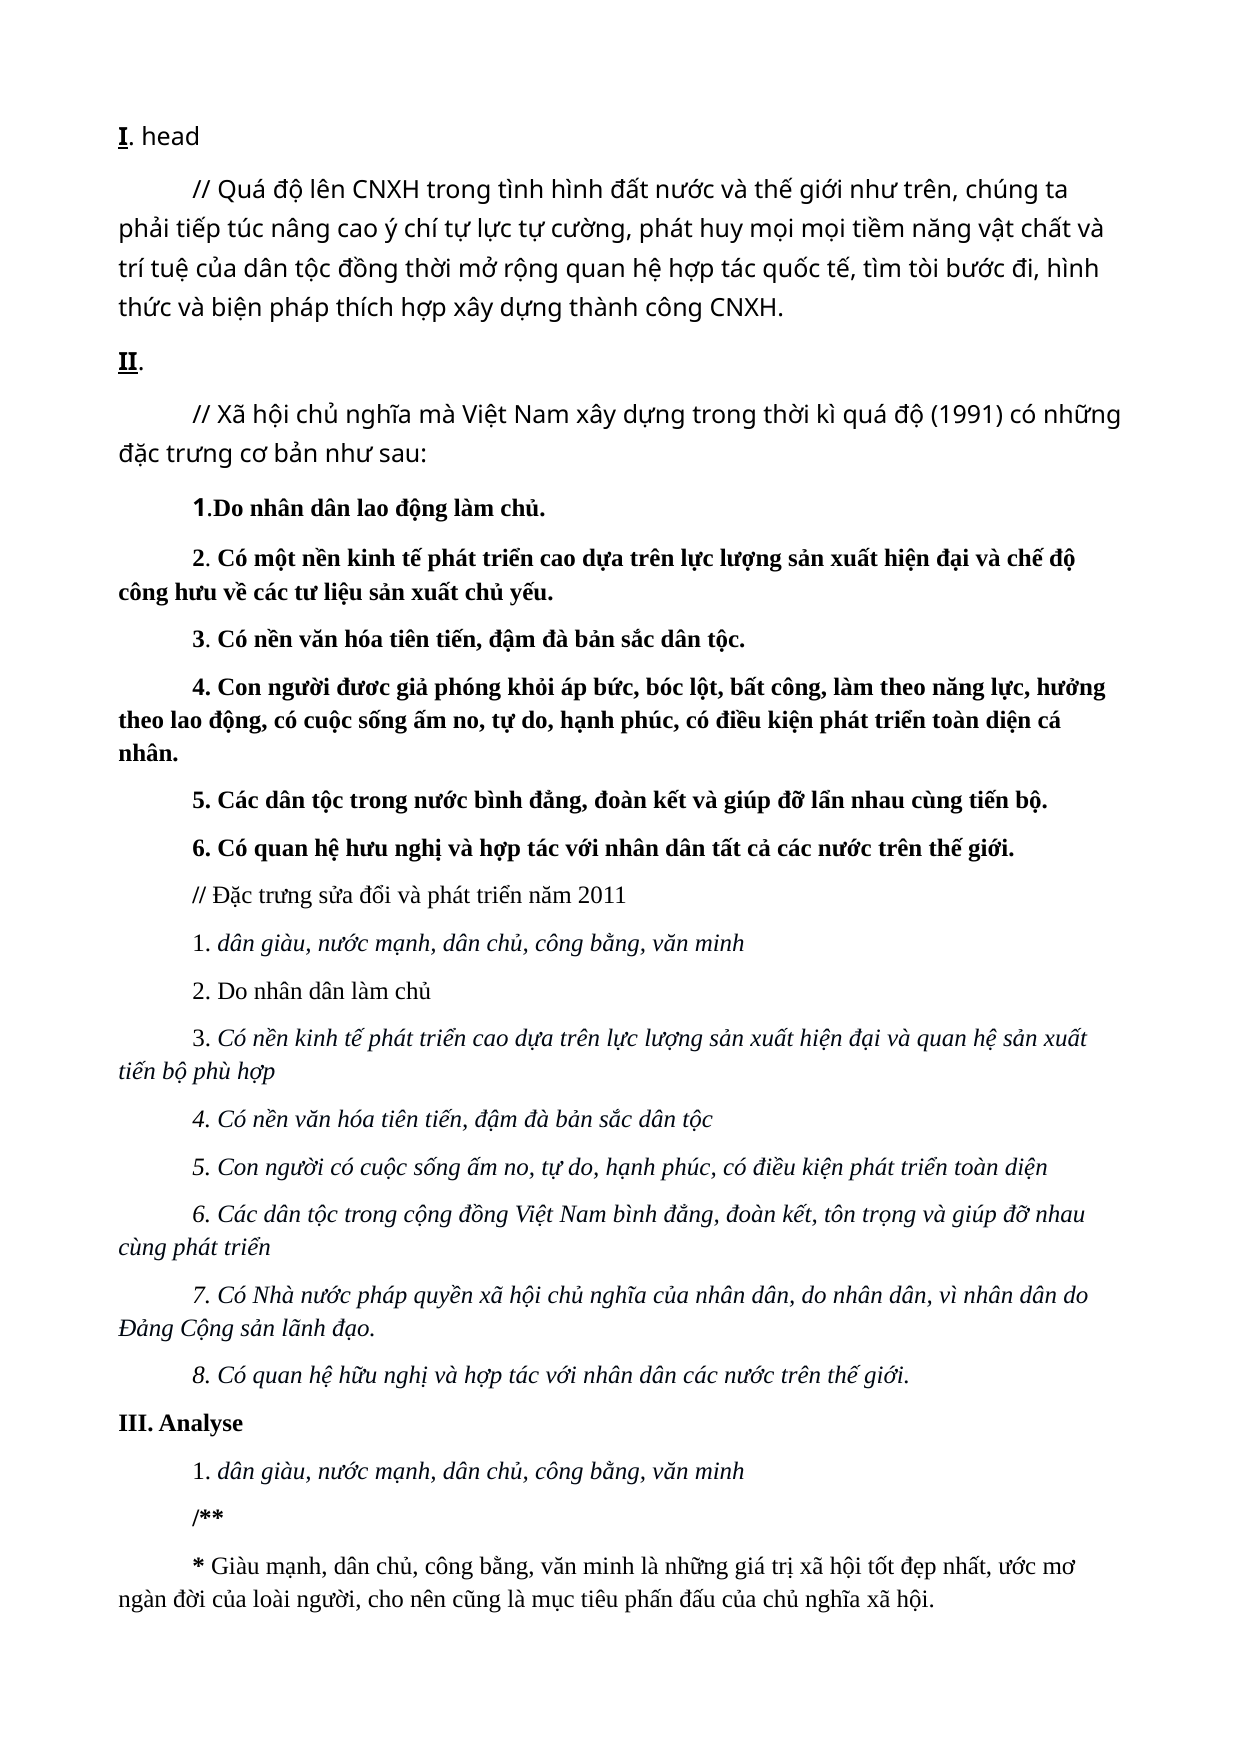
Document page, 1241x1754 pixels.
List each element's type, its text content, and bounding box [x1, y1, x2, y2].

text 4. Con người đươc giả phóng khỏi áp bức, bóc lột, bất công, làm theo năng lực, hưởng theo lao động, có cuộc sống ấm no, tự do, hạnh phúc, có điều kiện phát triển toàn diện cá nhân. [118, 672, 1122, 767]
text 5. Con người có cuộc sống ấm no, tự do, hạnh phúc, có điều kiện phát triển toàn diện [118, 1152, 1122, 1180]
text // Xã hội chủ nghĩa mà Việt Nam xây dựng trong thời kì quá độ (1991) có những đặc trưng cơ bản như sau: [118, 397, 1122, 470]
text /** [118, 1503, 1122, 1532]
text // Đặc trưng sửa đổi và phát triển năm 2011 [118, 881, 1122, 909]
text 2. Do nhân dân làm chủ [118, 976, 1122, 1004]
text 1.Do nhân dân lao động làm chủ. [118, 490, 1122, 524]
text 6. Có quan hệ hưu nghị và hợp tác với nhân dân tất cả các nước trên thế giới. [118, 833, 1122, 862]
text // Quá độ lên CNXH trong tình hình đất nước và thế giới như trên, chúng ta phải tiếp túc nâng cao ý chí tự lực tự cường, phát huy mọi mọi tiềm năng vật chất và trí tuệ của dân tộc đồng thời mở rộng quan hệ hợp tác quốc tế, tìm tòi bước đi, hình thức và biện pháp thích hợp xây dựng thành công CNXH. [118, 172, 1122, 323]
text 7. Có Nhà nước pháp quyền xã hội chủ nghĩa của nhân dân, do nhân dân, vì nhân dân do Đảng Cộng sản lãnh đạo. [118, 1280, 1122, 1342]
text 2. Có một nền kinh tế phát triển cao dựa trên lực lượng sản xuất hiện đại và chế độ công hưu về các tư liệu sản xuất chủ yếu. [118, 543, 1122, 605]
text 4. Có nền văn hóa tiên tiến, đậm đà bản sắc dân tộc [118, 1104, 1122, 1133]
text 3. Có nền văn hóa tiên tiến, đậm đà bản sắc dân tộc. [118, 624, 1122, 653]
text I. head [118, 118, 1122, 152]
text II. [118, 343, 1122, 377]
text 1. dân giàu, nước mạnh, dân chủ, công bằng, văn minh [118, 1456, 1122, 1484]
text 5. Các dân tộc trong nước bình đẳng, đoàn kết và giúp đỡ lẩn nhau cùng tiến bộ. [118, 785, 1122, 814]
text III. Analyse [118, 1408, 1122, 1437]
text 6. Các dân tộc trong cộng đồng Việt Nam bình đẳng, đoàn kết, tôn trọng và giúp đỡ nhau cùng phát triển [118, 1199, 1122, 1261]
text * Giàu mạnh, dân chủ, công bằng, văn minh là những giá trị xã hội tốt đẹp nhất, ước mơ ngàn đời của loài người, cho nên cũng là mục tiêu phấn đấu của chủ nghĩa xã hội. [118, 1551, 1122, 1613]
text 3. Có nền kinh tế phát triển cao dựa trên lực lượng sản xuất hiện đại và quan hệ sản xuất tiến bộ phù hợp [118, 1023, 1122, 1085]
text 8. Có quan hệ hữu nghị và hợp tác với nhân dân các nước trên thế giới. [118, 1361, 1122, 1389]
text 1. dân giàu, nước mạnh, dân chủ, công bằng, văn minh [118, 928, 1122, 957]
